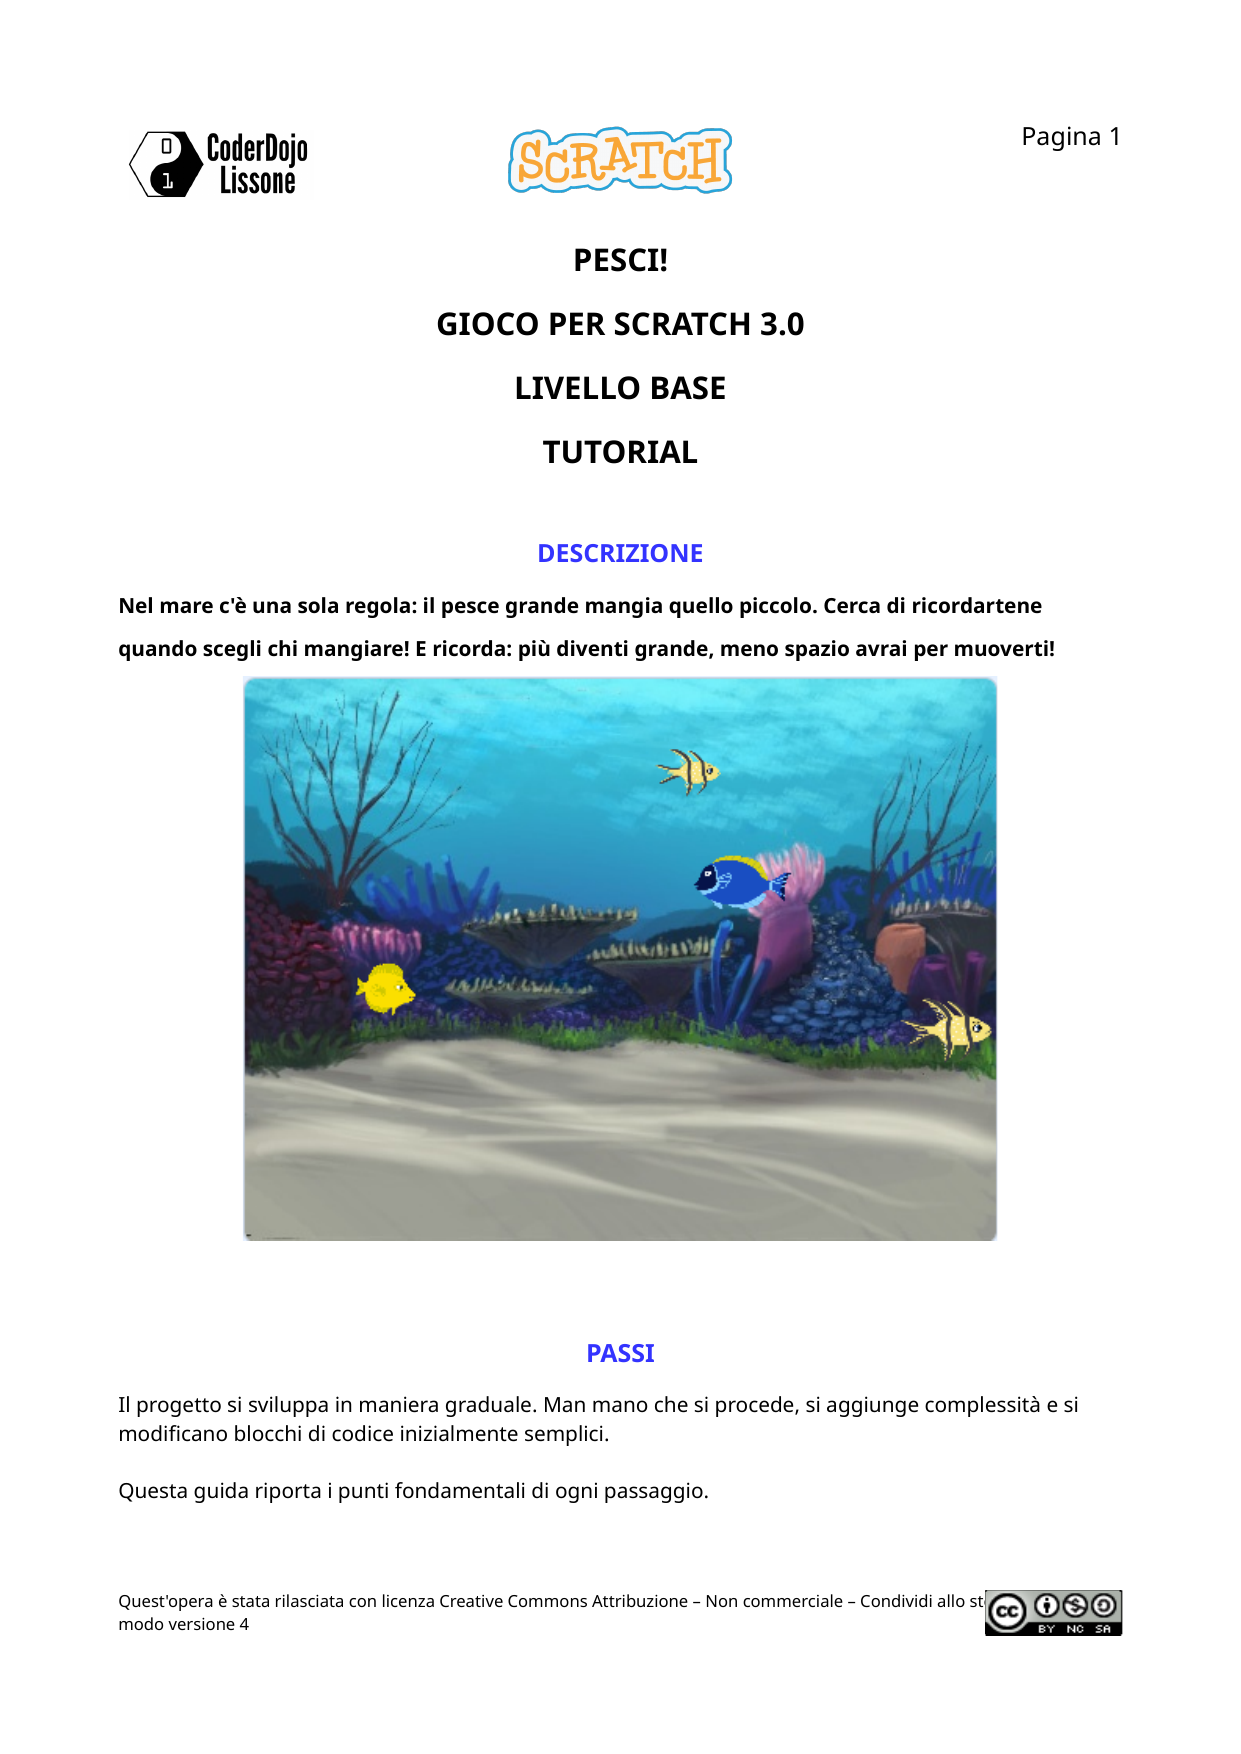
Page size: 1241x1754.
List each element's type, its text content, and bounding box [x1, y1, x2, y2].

text Il progetto si sviluppa in maniera graduale. Man mano che si procede, si aggiunge complessità e si modificano blocchi di codice inizialmente semplici. [118, 1391, 1122, 1447]
text Nel mare c'è una sola regola: il pesce grande mangia quello piccolo. Cerca di ricordartene quando scegli chi mangiare! E ricorda: più diventi grande, meno spazio avrai per muoverti! [118, 591, 1122, 662]
text LIVELLO BASE [118, 366, 1122, 408]
text GIOCO PER SCRATCH 3.0 [118, 302, 1122, 344]
text DESCRIZIONE [118, 536, 1122, 570]
text PASSI [118, 1335, 1122, 1369]
picture [985, 1590, 1123, 1636]
text PESCI! [118, 238, 1122, 281]
picture [128, 130, 314, 200]
text TUTORIAL [118, 429, 1122, 472]
picture [507, 126, 733, 195]
text Questa guida riporta i punti fondamentali di ogni passaggio. [118, 1476, 1122, 1504]
picture [242, 676, 998, 1241]
